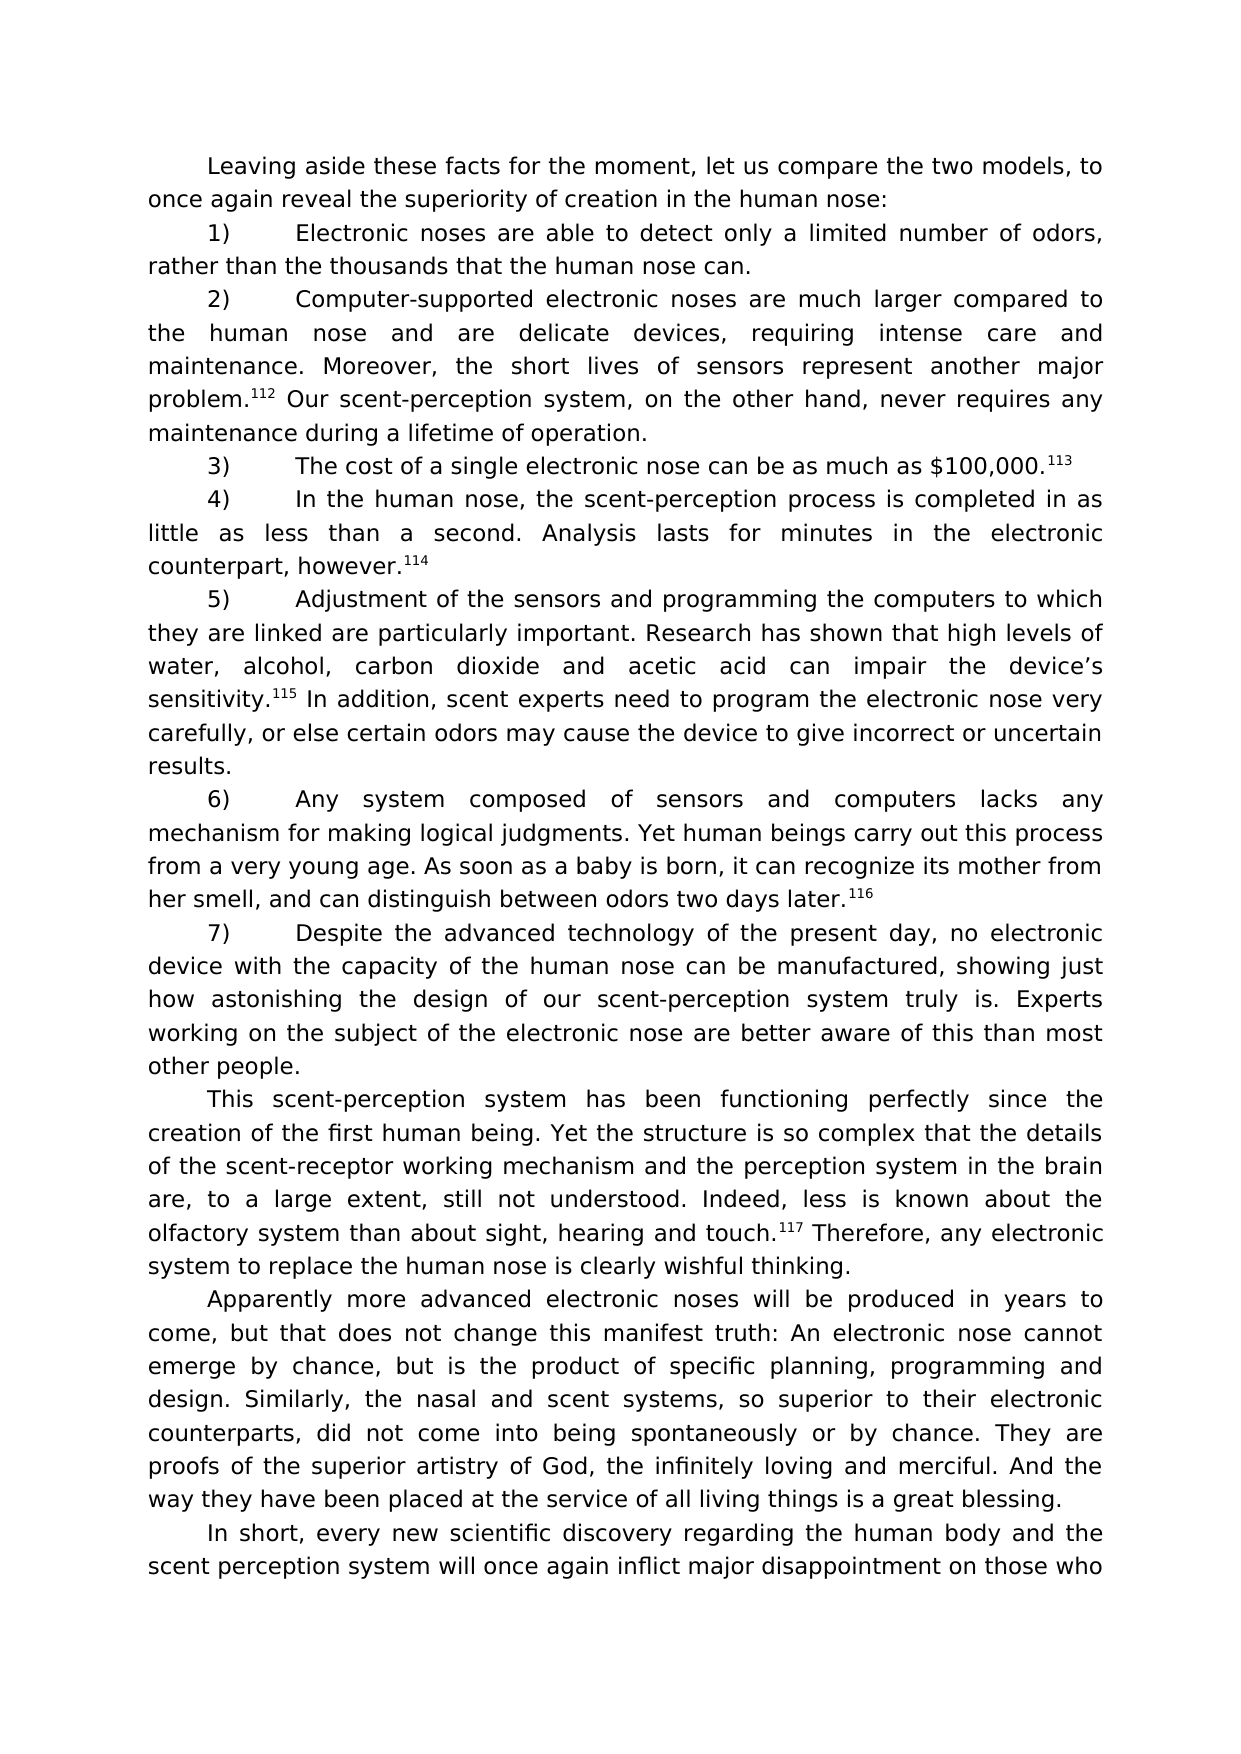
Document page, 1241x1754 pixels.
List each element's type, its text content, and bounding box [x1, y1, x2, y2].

list Any system composed of sensors and computers lacks any mechanism for making logical judgments. Yet human beings carry out this process from a very young age. As soon as a baby is born, it can recognize its mother from her smell, and can distinguish between odors two days later. [148, 781, 1104, 914]
list The cost of a single electronic nose can be as much as $100,000. [148, 448, 1104, 481]
text Apparently more advanced electronic noses will be produced in years to come, but that does not change this manifest truth: An electronic nose cannot emerge by chance, but is the product of specific planning, programming and design. Similarly, the nasal and scent systems, so superior to their electronic counterparts, did not come into being spontaneously or by chance. They are proofs of the superior artistry of God, the infinitely loving and merciful. And the way they have been placed at the service of all living things is a great blessing. [148, 1281, 1104, 1514]
list Despite the advanced technology of the present day, no electronic device with the capacity of the human nose can be manufactured, showing just how astonishing the design of our scent-perception system truly is. Experts working on the subject of the electronic nose are better aware of this than most other people. [148, 914, 1104, 1081]
text In short, every new scientific discovery regarding the human body and the scent perception system will once again inflict major disappointment on those who [148, 1514, 1104, 1581]
list Computer-supported electronic noses are much larger compared to the human nose and are delicate devices, requiring intense care and maintenance. Moreover, the short lives of sensors represent another major problem. Our scent-perception system, on the other hand, never requires any maintenance during a lifetime of operation. [148, 281, 1104, 448]
text Leaving aside these facts for the moment, let us compare the two models, to once again reveal the superiority of creation in the human nose: [148, 148, 1104, 214]
list Adjustment of the sensors and programming the computers to which they are linked are particularly important. Research has shown that high levels of water, alcohol, carbon dioxide and acetic acid can impair the device’s sensitivity. In addition, scent experts need to program the electronic nose very carefully, or else certain odors may cause the device to give incorrect or uncertain results. [148, 581, 1104, 781]
list In the human nose, the scent-perception process is completed in as little as less than a second. Analysis lasts for minutes in the electronic counterpart, however. [148, 481, 1104, 581]
text This scent-perception system has been functioning perfectly since the creation of the first human being. Yet the structure is so complex that the details of the scent-receptor working mechanism and the perception system in the brain are, to a large extent, still not understood. Indeed, less is known about the olfactory system than about sight, hearing and touch. Therefore, any electronic system to replace the human nose is clearly wishful thinking. [148, 1081, 1104, 1281]
list Electronic noses are able to detect only a limited number of odors, rather than the thousands that the human nose can. [148, 214, 1104, 281]
